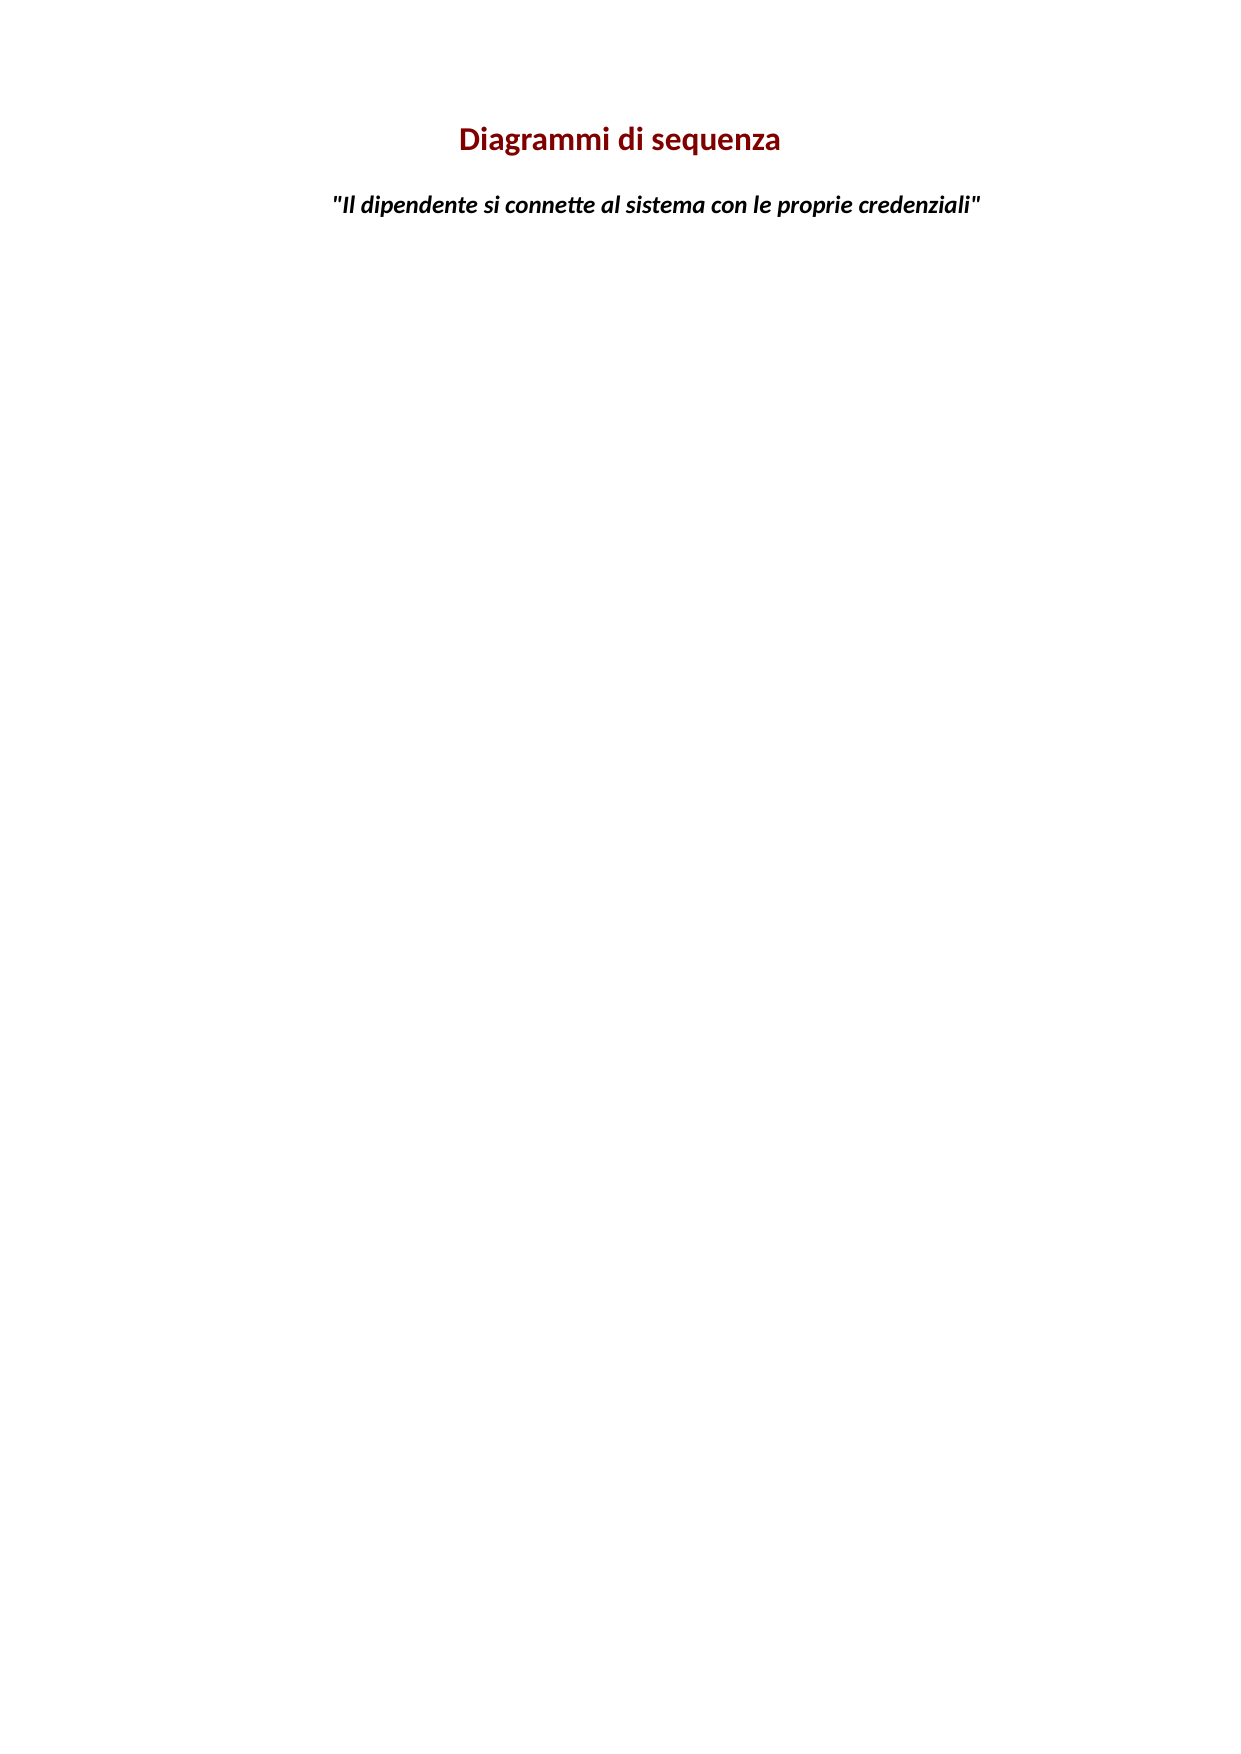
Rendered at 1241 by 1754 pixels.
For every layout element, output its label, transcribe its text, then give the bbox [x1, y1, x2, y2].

text Diagrammi di sequenza [118, 118, 1122, 159]
list "Il dipendente si connette al sistema con le proprie credenziali" [156, 189, 1122, 220]
